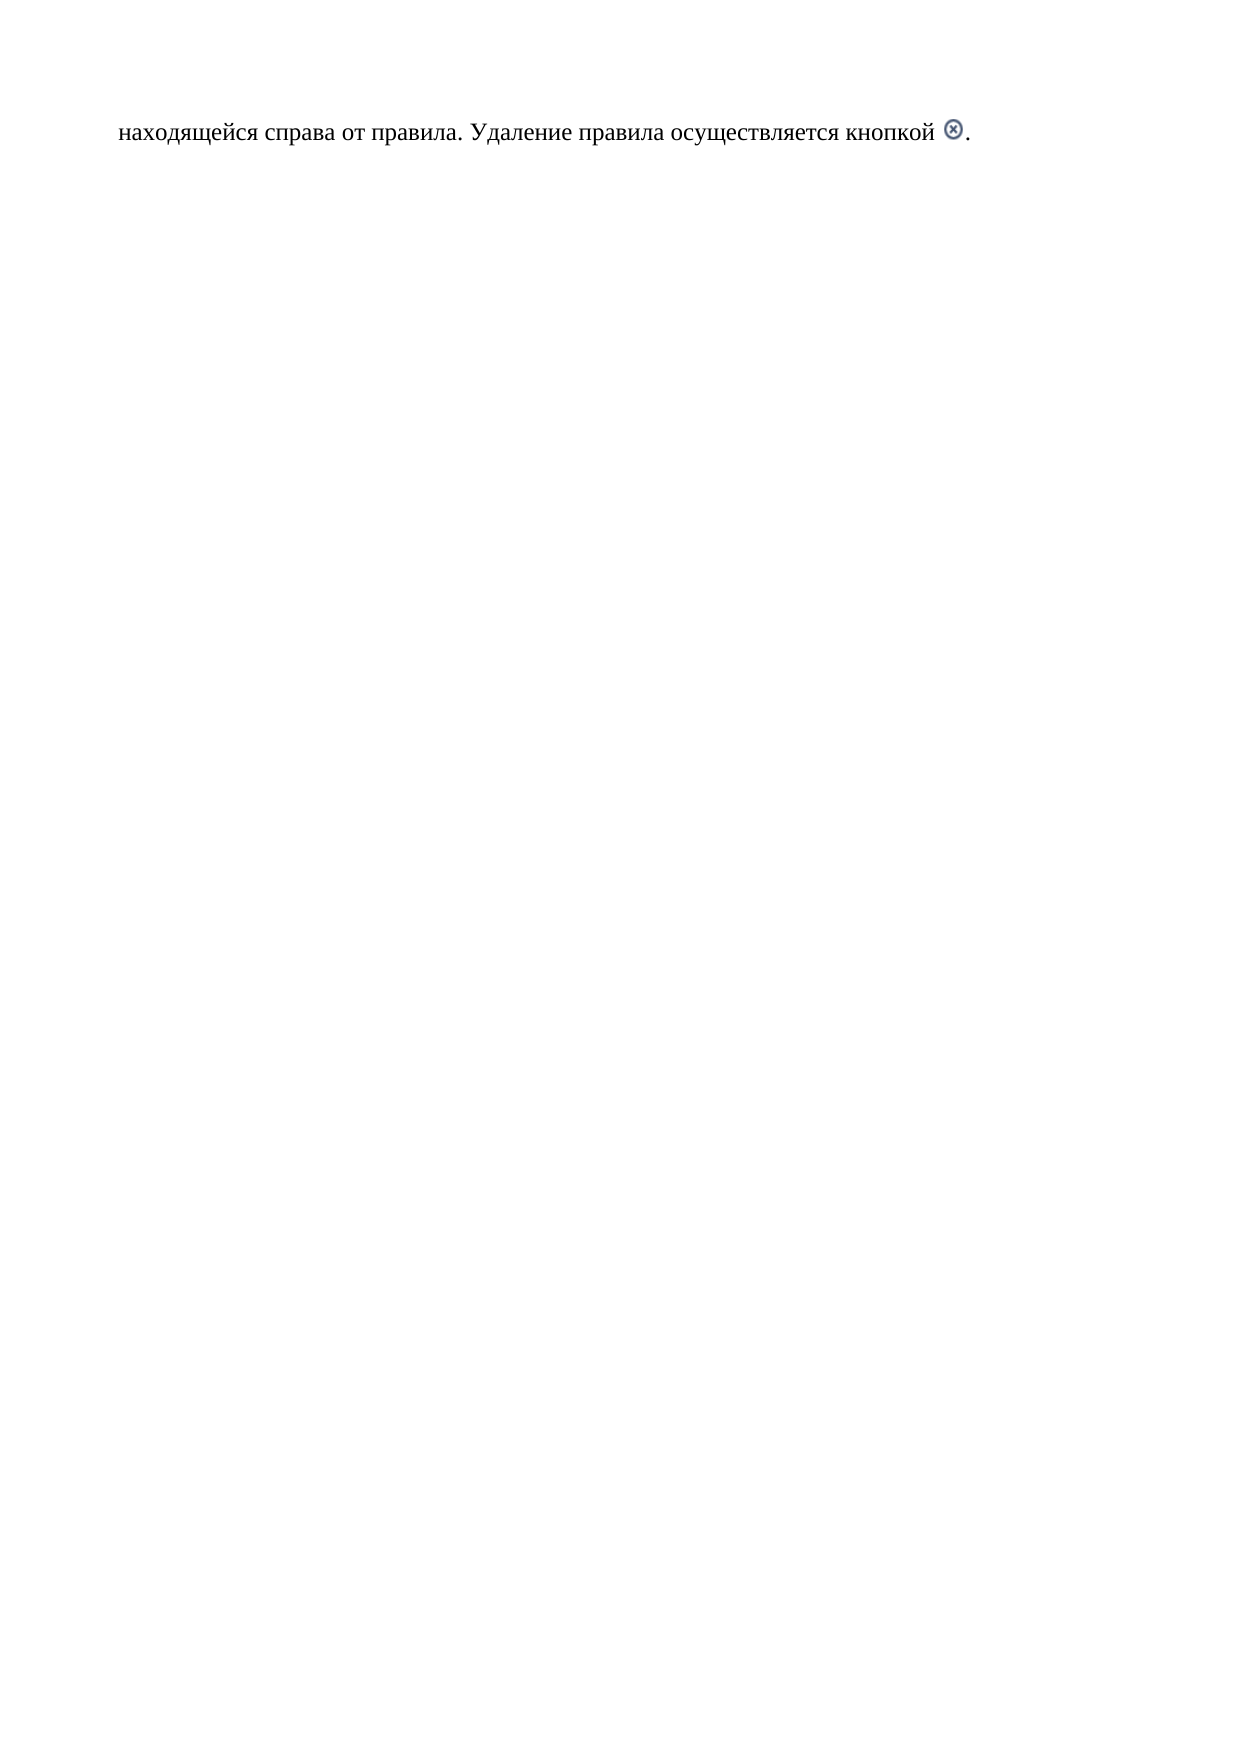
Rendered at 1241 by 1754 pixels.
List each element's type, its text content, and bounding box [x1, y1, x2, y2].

text находящейся справа от правила. Удаление правила осуществляется кнопкой . [118, 118, 1122, 146]
picture [941, 118, 965, 142]
